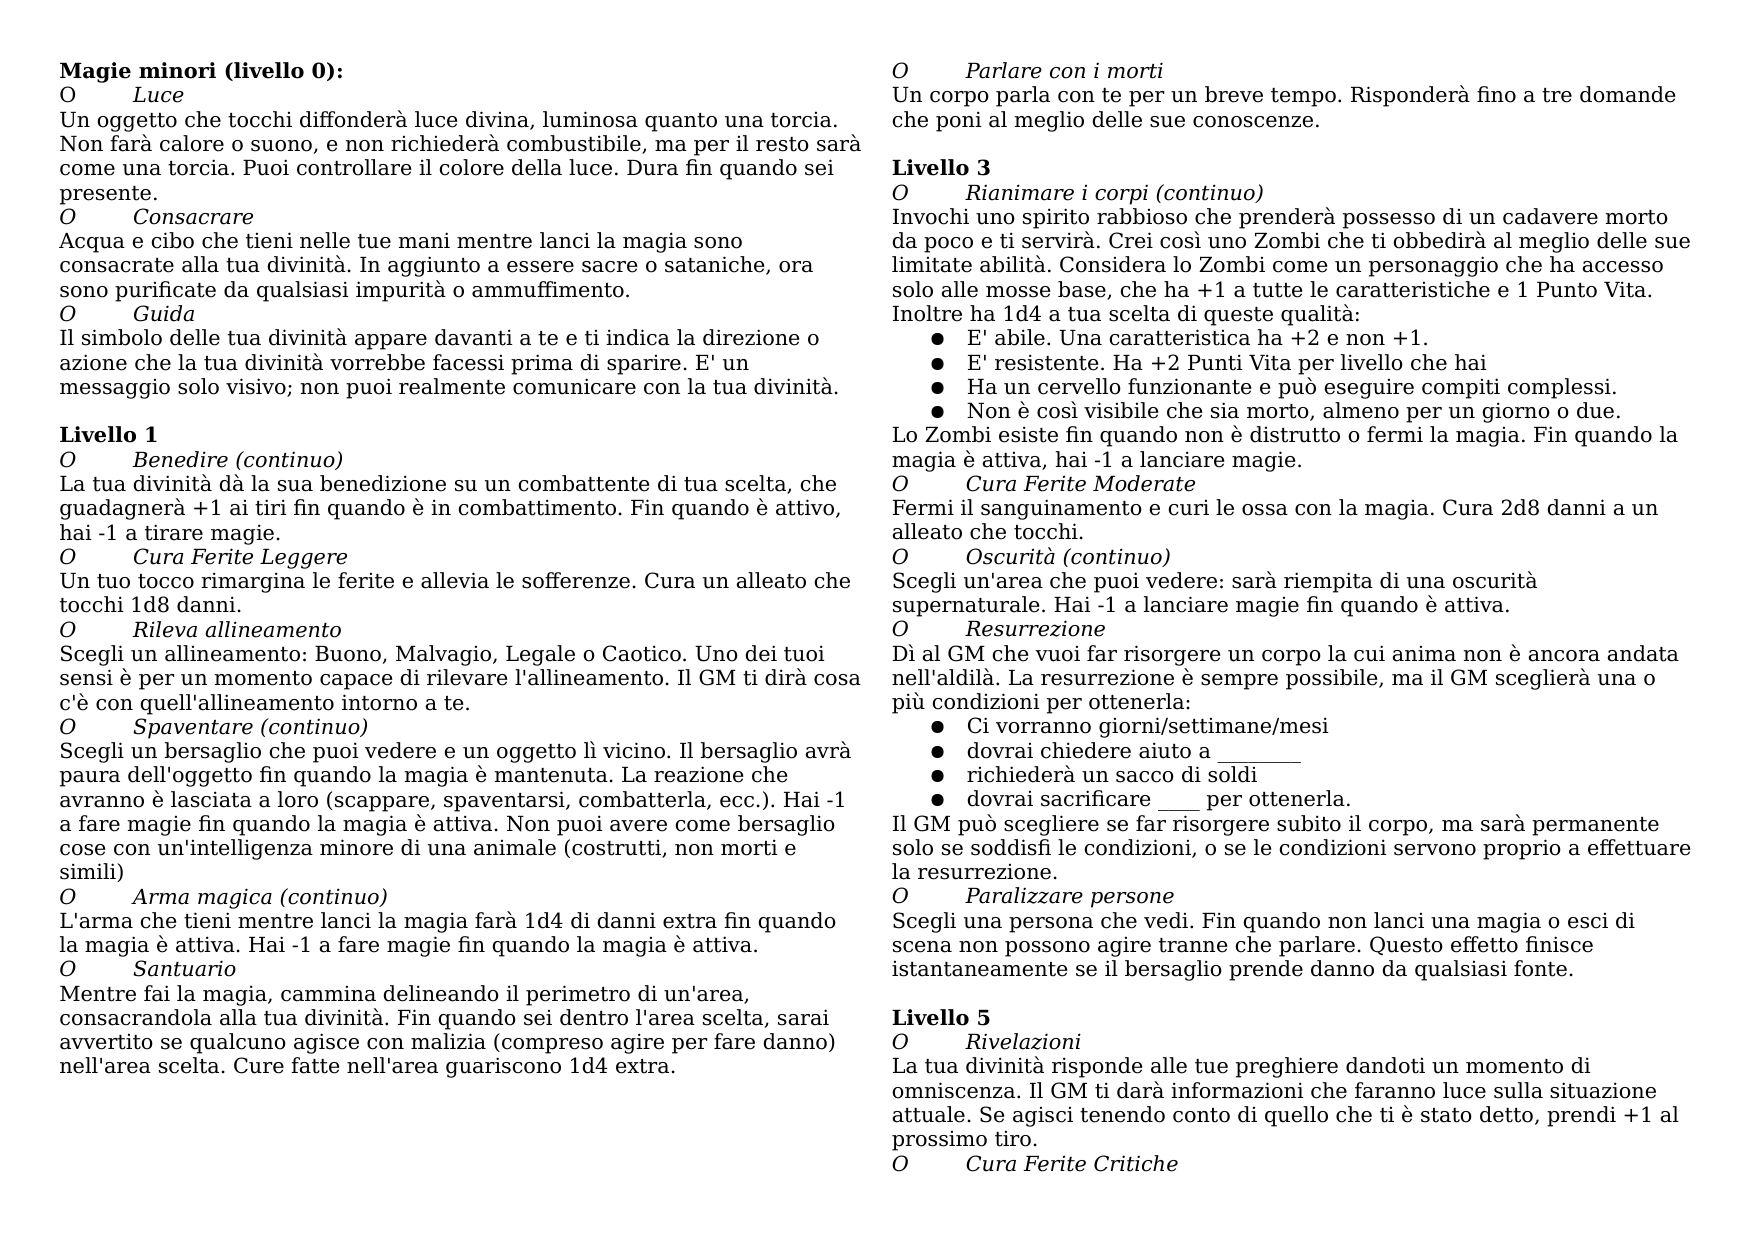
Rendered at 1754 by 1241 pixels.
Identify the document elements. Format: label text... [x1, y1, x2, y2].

text Un oggetto che tocchi diffonderà luce divina, luminosa quanto una torcia. Non farà calore o suono, e non richiederà combustibile, ma per il resto sarà come una torcia. Puoi controllare il colore della luce. Dura fin quando sei presente. [59, 108, 862, 205]
text Fermi il sanguinamento e curi le ossa con la magia. Cura 2d8 danni a un alleato che tocchi. [892, 496, 1695, 545]
text Livello 1 [59, 423, 862, 448]
text La tua divinità risponde alle tue preghiere dandoti un momento di omniscenza. Il GM ti darà informazioni che faranno luce sulla situazione attuale. Se agisci tenendo conto di quello che ti è stato detto, prendi +1 al prossimo tiro. [892, 1054, 1695, 1152]
text O Paralizzare persone [892, 884, 1695, 909]
text Il simbolo delle tua divinità appare davanti a te e ti indica la direzione o azione che la tua divinità vorrebbe facessi prima di sparire. E' un messaggio solo visivo; non puoi realmente comunicare con la tua divinità. [59, 326, 862, 399]
list Non è così visibile che sia morto, almeno per un giorno o due. [929, 399, 1695, 423]
text Scegli un'area che puoi vedere: sarà riempita di una oscurità supernaturale. Hai -1 a lanciare magie fin quando è attiva. [892, 569, 1695, 617]
text O Oscurità (continuo) [892, 545, 1695, 569]
text Scegli un allineamento: Buono, Malvagio, Legale o Caotico. Uno dei tuoi sensi è per un momento capace di rilevare l'allineamento. Il GM ti dirà cosa c'è con quell'allineamento intorno a te. [59, 642, 862, 715]
text O Rianimare i corpi (continuo) [892, 181, 1695, 205]
text O Rivelazioni [892, 1030, 1695, 1054]
text L'arma che tieni mentre lanci la magia farà 1d4 di danni extra fin quando la magia è attiva. Hai -1 a fare magie fin quando la magia è attiva. [59, 909, 862, 957]
text Livello 3 [892, 156, 1695, 181]
text Dì al GM che vuoi far risorgere un corpo la cui anima non è ancora andata nell'aldilà. La resurrezione è sempre possibile, ma il GM sceglierà una o più condizioni per ottenerla: [892, 642, 1695, 714]
text Scegli un bersaglio che puoi vedere e un oggetto lì vicino. Il bersaglio avrà paura dell'oggetto fin quando la magia è mantenuta. La reazione che avranno è lasciata a loro (scappare, spaventarsi, combatterla, ecc.). Hai -1 a fare magie fin quando la magia è attiva. Non puoi avere come bersaglio cose con un'intelligenza minore di una animale (costrutti, non morti e simili) [59, 739, 862, 885]
text Scegli una persona che vedi. Fin quando non lanci una magia o esci di scena non possono agire tranne che parlare. Questo effetto finisce istantaneamente se il bersaglio prende danno da qualsiasi fonte. [892, 909, 1695, 982]
text O Guida [59, 302, 862, 326]
list Ha un cervello funzionante e può eseguire compiti complessi. [929, 375, 1695, 399]
list E' abile. Una caratteristica ha +2 e non +1. [929, 326, 1695, 351]
text O Consacrare [59, 205, 862, 229]
text Mentre fai la magia, cammina delineando il perimetro di un'area, consacrandola alla tua divinità. Fin quando sei dentro l'area scelta, sarai avvertito se qualcuno agisce con malizia (compreso agire per fare danno) nell'area scelta. Cure fatte nell'area guariscono 1d4 extra. [59, 982, 862, 1079]
text Un corpo parla con te per un breve tempo. Risponderà fino a tre domande che poni al meglio delle sue conoscenze. [892, 83, 1695, 132]
list Ci vorranno giorni/settimane/mesi [929, 714, 1695, 739]
text Un tuo tocco rimargina le ferite e allevia le sofferenze. Cura un alleato che tocchi 1d8 danni. [59, 569, 862, 618]
list E' resistente. Ha +2 Punti Vita per livello che hai [929, 351, 1695, 375]
text O Benedire (continuo) [59, 448, 862, 472]
text O Parlare con i morti [892, 59, 1695, 83]
list richiederà un sacco di soldi [929, 763, 1695, 787]
text Invochi uno spirito rabbioso che prenderà possesso di un cadavere morto da poco e ti servirà. Crei così uno Zombi che ti obbedirà al meglio delle sue limitate abilità. Considera lo Zombi come un personaggio che ha accesso solo alle mosse base, che ha +1 a tutte le caratteristiche e 1 Punto Vita. Inoltre ha 1d4 a tua scelta di queste qualità: [892, 205, 1695, 326]
text O Spaventare (continuo) [59, 715, 862, 739]
text Livello 5 [892, 1006, 1695, 1030]
text O Arma magica (continuo) [59, 885, 862, 909]
text O Rileva allineamento [59, 618, 862, 642]
text O Cura Ferite Moderate [892, 472, 1695, 496]
text O Resurrezione [892, 617, 1695, 642]
list dovrai chiedere aiuto a ________ [929, 739, 1695, 763]
text Lo Zombi esiste fin quando non è distrutto o fermi la magia. Fin quando la magia è attiva, hai -1 a lanciare magie. [892, 423, 1695, 472]
text Acqua e cibo che tieni nelle tue mani mentre lanci la magia sono consacrate alla tua divinità. In aggiunto a essere sacre o sataniche, ora sono purificate da qualsiasi impurità o ammuffimento. [59, 229, 862, 302]
text O Santuario [59, 957, 862, 982]
text La tua divinità dà la sua benedizione su un combattente di tua scelta, che guadagnerà +1 ai tiri fin quando è in combattimento. Fin quando è attivo, hai -1 a tirare magie. [59, 472, 862, 545]
text O Cura Ferite Leggere [59, 545, 862, 569]
text Magie minori (livello 0): O Luce [59, 59, 862, 108]
text Il GM può scegliere se far risorgere subito il corpo, ma sarà permanente solo se soddisfi le condizioni, o se le condizioni servono proprio a effettuare la resurrezione. [892, 812, 1695, 884]
text O Cura Ferite Critiche [892, 1152, 1695, 1176]
list dovrai sacrificare ____ per ottenerla. [929, 787, 1695, 812]
